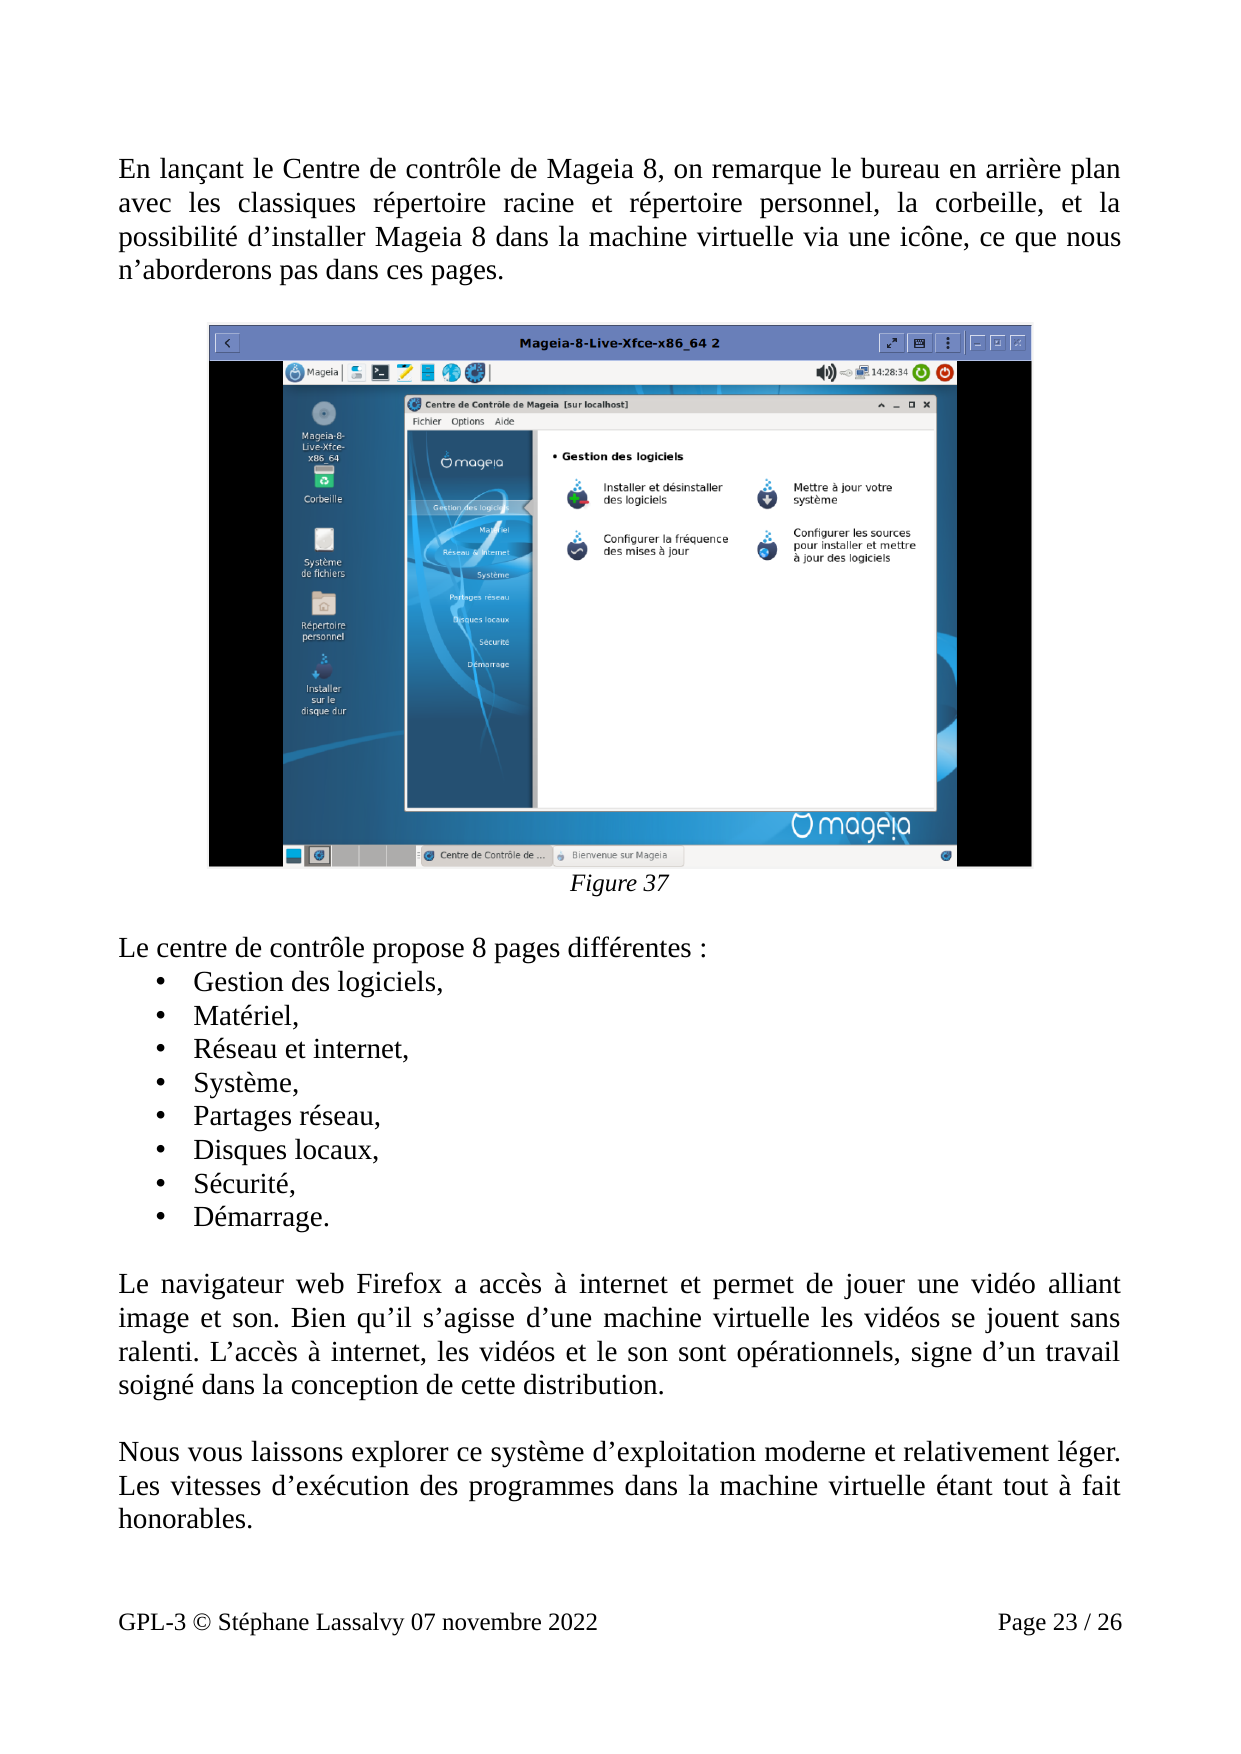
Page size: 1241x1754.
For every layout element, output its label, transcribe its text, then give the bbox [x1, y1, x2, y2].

list Démarrage. [156, 1199, 1122, 1233]
list Partages réseau, [156, 1098, 1122, 1132]
text Nous vous laissons explorer ce système d’exploitation moderne et relativement léger. Les vitesses d’exécution des programmes dans la machine virtuelle étant tout à fait honorables. [118, 1434, 1122, 1535]
text Le navigateur web Firefox a accès à internet et permet de jouer une vidéo alliant image et son. Bien qu’il s’agisse d’une machine virtuelle les vidéos se jouent sans ralenti. L’accès à internet, les vidéos et le son sont opérationnels, signe d’un travail soigné dans la conception de cette distribution. [118, 1267, 1122, 1401]
list Système, [156, 1065, 1122, 1098]
list Sécurité, [156, 1166, 1122, 1199]
text Le centre de contrôle propose 8 pages différentes : [118, 930, 1122, 964]
list Disques locaux, [156, 1132, 1122, 1166]
text Figure 37 [207, 869, 1034, 897]
list Réseau et internet, [156, 1031, 1122, 1065]
list Matériel, [156, 998, 1122, 1031]
text En lançant le Centre de contrôle de Mageia 8, on remarque le bureau en arrière plan avec les classiques répertoire racine et répertoire personnel, la corbeille, et la possibilité d’installer Mageia 8 dans la machine virtuelle via une icône, ce que nous n’aborderons pas dans ces pages. [118, 152, 1122, 286]
list Gestion des logiciels, [156, 964, 1122, 998]
picture [206, 322, 1034, 869]
